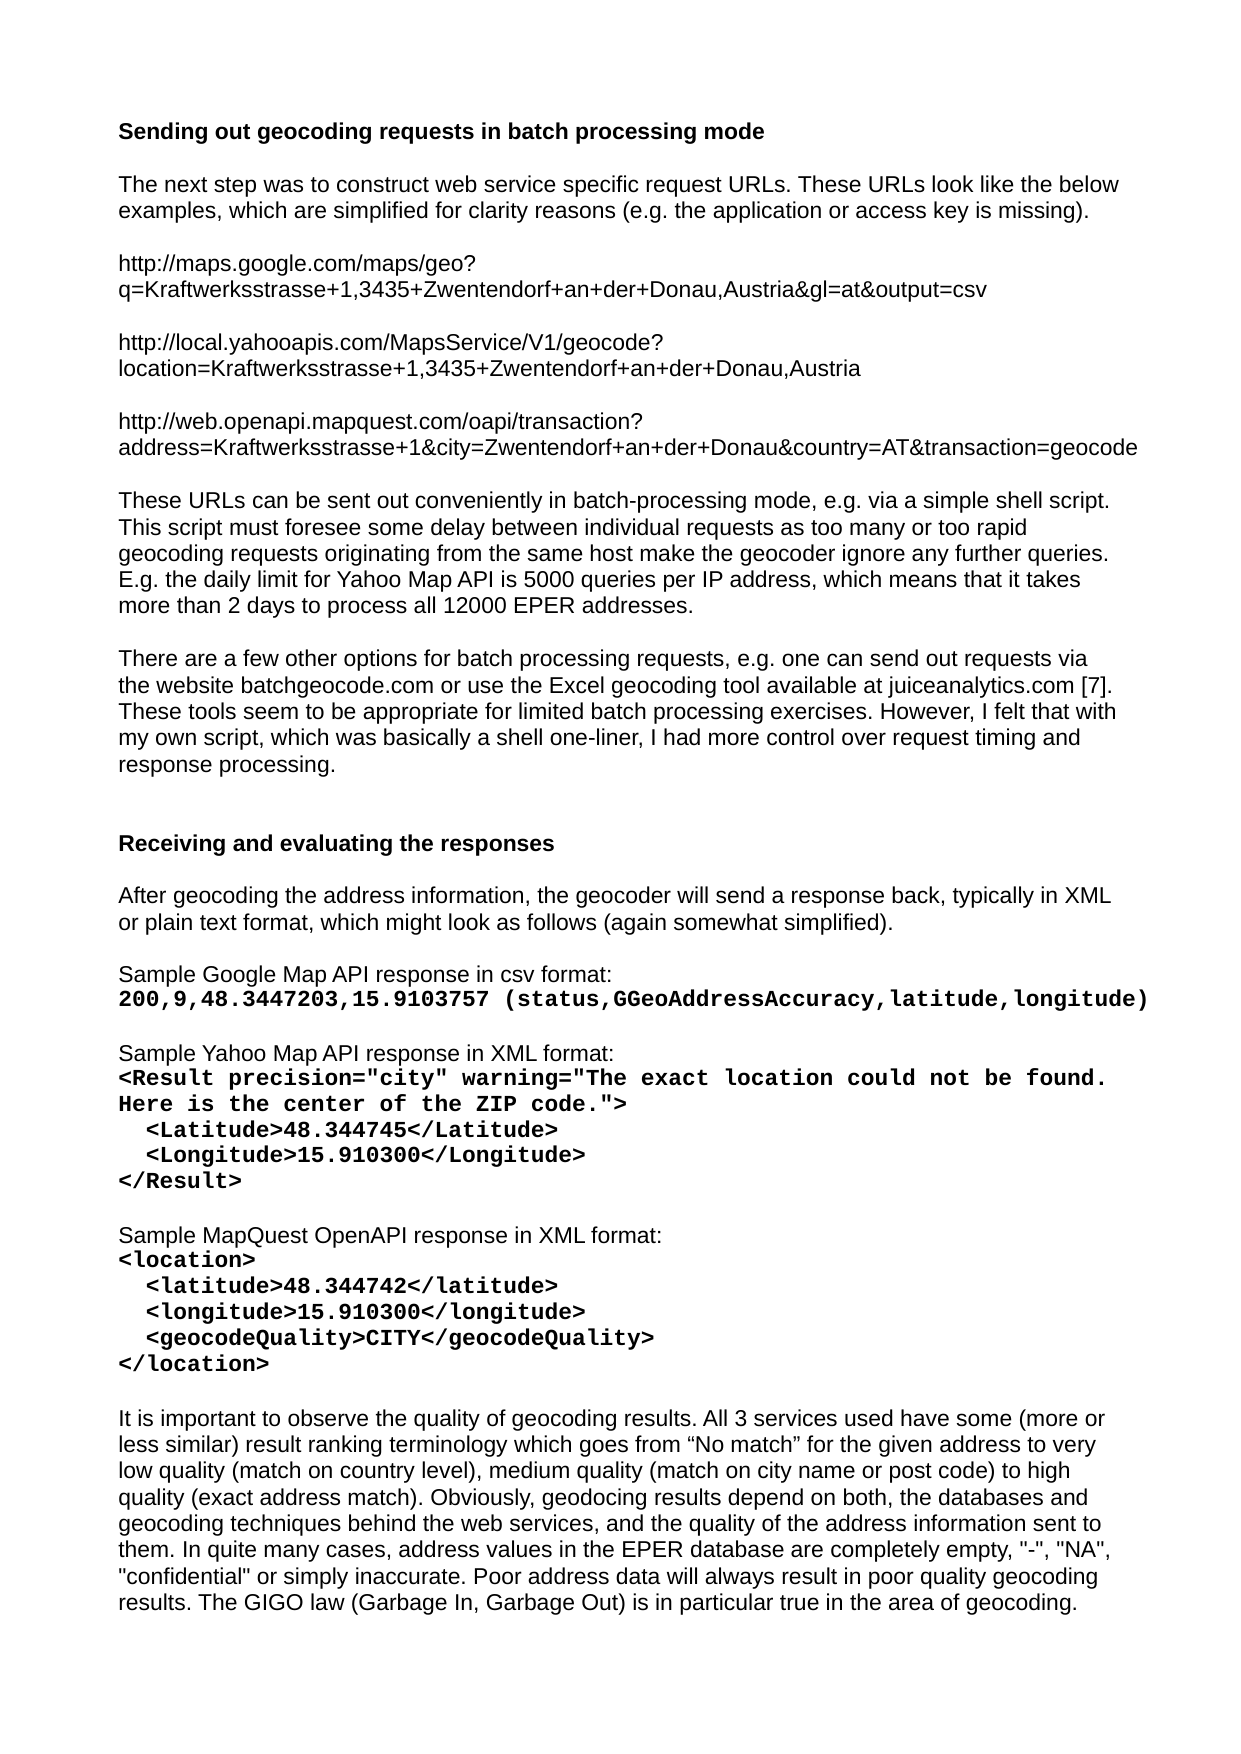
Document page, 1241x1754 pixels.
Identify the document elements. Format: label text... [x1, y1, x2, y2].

text <Latitude>48.344745</Latitude> [118, 1118, 1122, 1144]
text http://local.yahooapis.com/MapsService/V1/geocode?location=Kraftwerksstrasse+1,3435+Zwentendorf+an+der+Donau,Austria [118, 329, 1122, 382]
text Sending out geocoding requests in batch processing mode [118, 118, 1122, 144]
text <geocodeQuality>CITY</geocodeQuality> [118, 1326, 1122, 1352]
text There are a few other options for batch processing requests, e.g. one can send out requests via the website batchgeocode.com or use the Excel geocoding tool available at juiceanalytics.com [7]. These tools seem to be appropriate for limited batch processing exercises. However, I felt that with my own script, which was basically a shell one-liner, I had more control over request timing and response processing. [118, 645, 1122, 777]
text The next step was to construct web service specific request URLs. These URLs look like the below examples, which are simplified for clarity reasons (e.g. the application or access key is missing). [118, 171, 1122, 223]
text http://web.openapi.mapquest.com/oapi/transaction?address=Kraftwerksstrasse+1&city=Zwentendorf+an+der+Donau&country=AT&transaction=geocode [118, 408, 1139, 461]
text <location> [118, 1248, 1122, 1274]
text These URLs can be sent out conveniently in batch-processing mode, e.g. via a simple shell script. This script must foresee some delay between individual requests as too many or too rapid geocoding requests originating from the same host make the geocoder ignore any further queries. E.g. the daily limit for Yahoo Map API is 5000 queries per IP address, which means that it takes more than 2 days to process all 12000 EPER addresses. [118, 487, 1122, 619]
text Sample Google Map API response in csv format: [118, 961, 1122, 988]
text <Result precision="city" warning="The exact location could not be found. Here is the center of the ZIP code."> [118, 1066, 1122, 1118]
text <latitude>48.344742</latitude> [118, 1274, 1122, 1300]
text Receiving and evaluating the responses [118, 830, 1122, 856]
text http://maps.google.com/maps/geo?q=Kraftwerksstrasse+1,3435+Zwentendorf+an+der+Donau,Austria&gl=at&output=csv [118, 250, 1122, 303]
text </Result> [118, 1170, 1122, 1196]
text </location> [118, 1352, 1122, 1378]
text After geocoding the address information, the geocoder will send a response back, typically in XML or plain text format, which might look as follows (again somewhat simplified). [118, 882, 1122, 935]
text Sample Yahoo Map API response in XML format: [118, 1040, 1122, 1066]
text <longitude>15.910300</longitude> [118, 1300, 1122, 1326]
text <Longitude>15.910300</Longitude> [118, 1144, 1122, 1170]
text 200,9,48.3447203,15.9103757 (status,GGeoAddressAccuracy,latitude,longitude) [118, 988, 1151, 1014]
text It is important to observe the quality of geocoding results. All 3 services used have some (more or less similar) result ranking terminology which goes from “No match” for the given address to very low quality (match on country level), medium quality (match on city name or post code) to high quality (exact address match). Obviously, geodocing results depend on both, the databases and geocoding techniques behind the web services, and the quality of the address information sent to them. In quite many cases, address values in the EPER database are completely empty, "-", "NA", "confidential" or simply inaccurate. Poor address data will always result in poor quality geocoding results. The GIGO law (Garbage In, Garbage Out) is in particular true in the area of geocoding. [118, 1404, 1122, 1615]
text Sample MapQuest OpenAPI response in XML format: [118, 1222, 1122, 1248]
